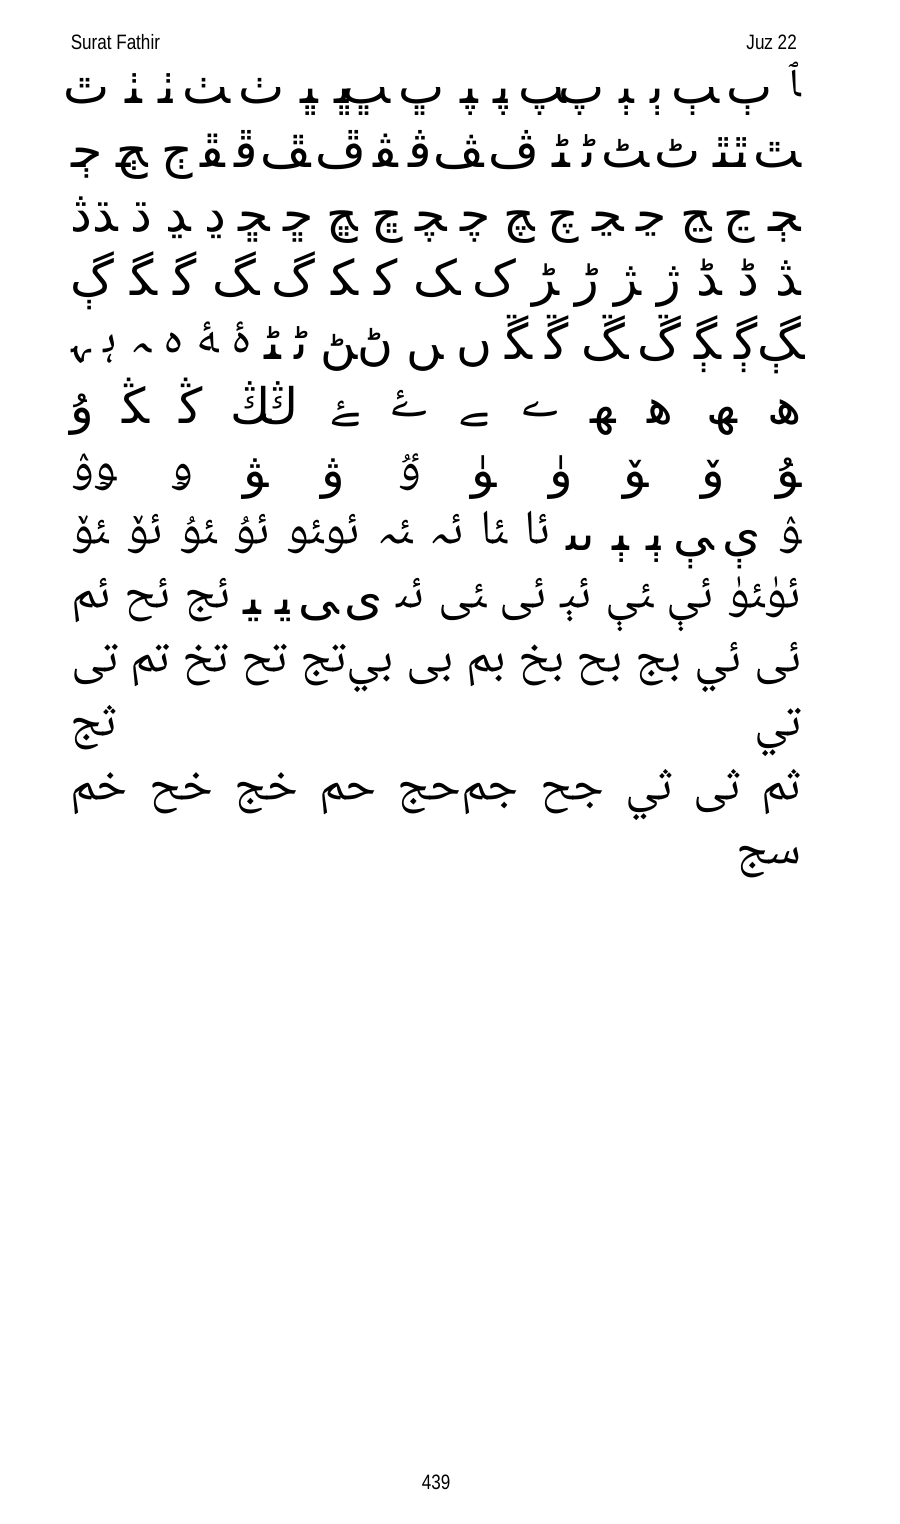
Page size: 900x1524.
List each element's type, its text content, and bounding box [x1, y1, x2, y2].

text ﯘ ﯙ ﯚ ﯛ ﯜ ﯝ ﯞ ﯟ ﯠ ﯡﯢ [71, 443, 801, 507]
text ﰒ ﰓ ﰔ ﰕ ﰖﰗ ﰘ ﰙ ﰚ ﰛ ﰜ [71, 762, 801, 890]
text ﭑ ﭒ ﭓ ﭔ ﭕ ﭖﭗ ﭘ ﭙ ﭚ ﭛﭜ ﭝ ﭞ ﭟ ﭠ ﭡ ﭢ ﭣ ﭤﭥ ﭦ ﭧ ﭨ ﭩ ﭪ ﭫ ﭬ ﭭ ﭮ ﭯ ﭰ ﭱ ﭲ ﭳ ﭴ ﭵ ﭶ ﭷ ﭸ ﭹ ﭺ ﭻ ﭼ ﭽ ﭾ ﭿ ﮀ ﮁ ﮂ ﮃ ﮄ ﮅﮆ ﮇ ﮈ ﮉ ﮊ ﮋ ﮌ ﮍ ﮎ ﮏ ﮐ ﮑ ﮒ ﮓ ﮔ ﮕ ﮖ ﮗﮘ ﮙ ﮚ ﮛ ﮜ ﮝ ﮞ ﮟ ﮠﮡ ﮢ ﮣ ﮤ ﮥ ﮦ ﮧ ﮨ ﮩ ﮪ ﮫ ﮬ ﮭ ﮮ ﮯ ﮰ ﮱ ﯓﯔ ﯕ ﯖ ﯗ [71, 60, 801, 443]
text ﯣ ﯤ ﯥ ﯦ ﯧ ﯨﯩ ﯪ ﯫ ﯬ ﯭ ﯮﯯ ﯰ ﯱ ﯲ ﯳ ﯴﯵ ﯶ ﯷ ﯸ ﯹ ﯺ ﯻ ﯼ ﯽ ﯾ ﯿ ﰀ ﰁ ﰂ ﰃ ﰄ ﰅ ﰆ ﰇ ﰈ ﰉ ﰊﰋ ﰌ ﰍ ﰎ ﰏ ﰐ ﰑ [71, 507, 801, 762]
